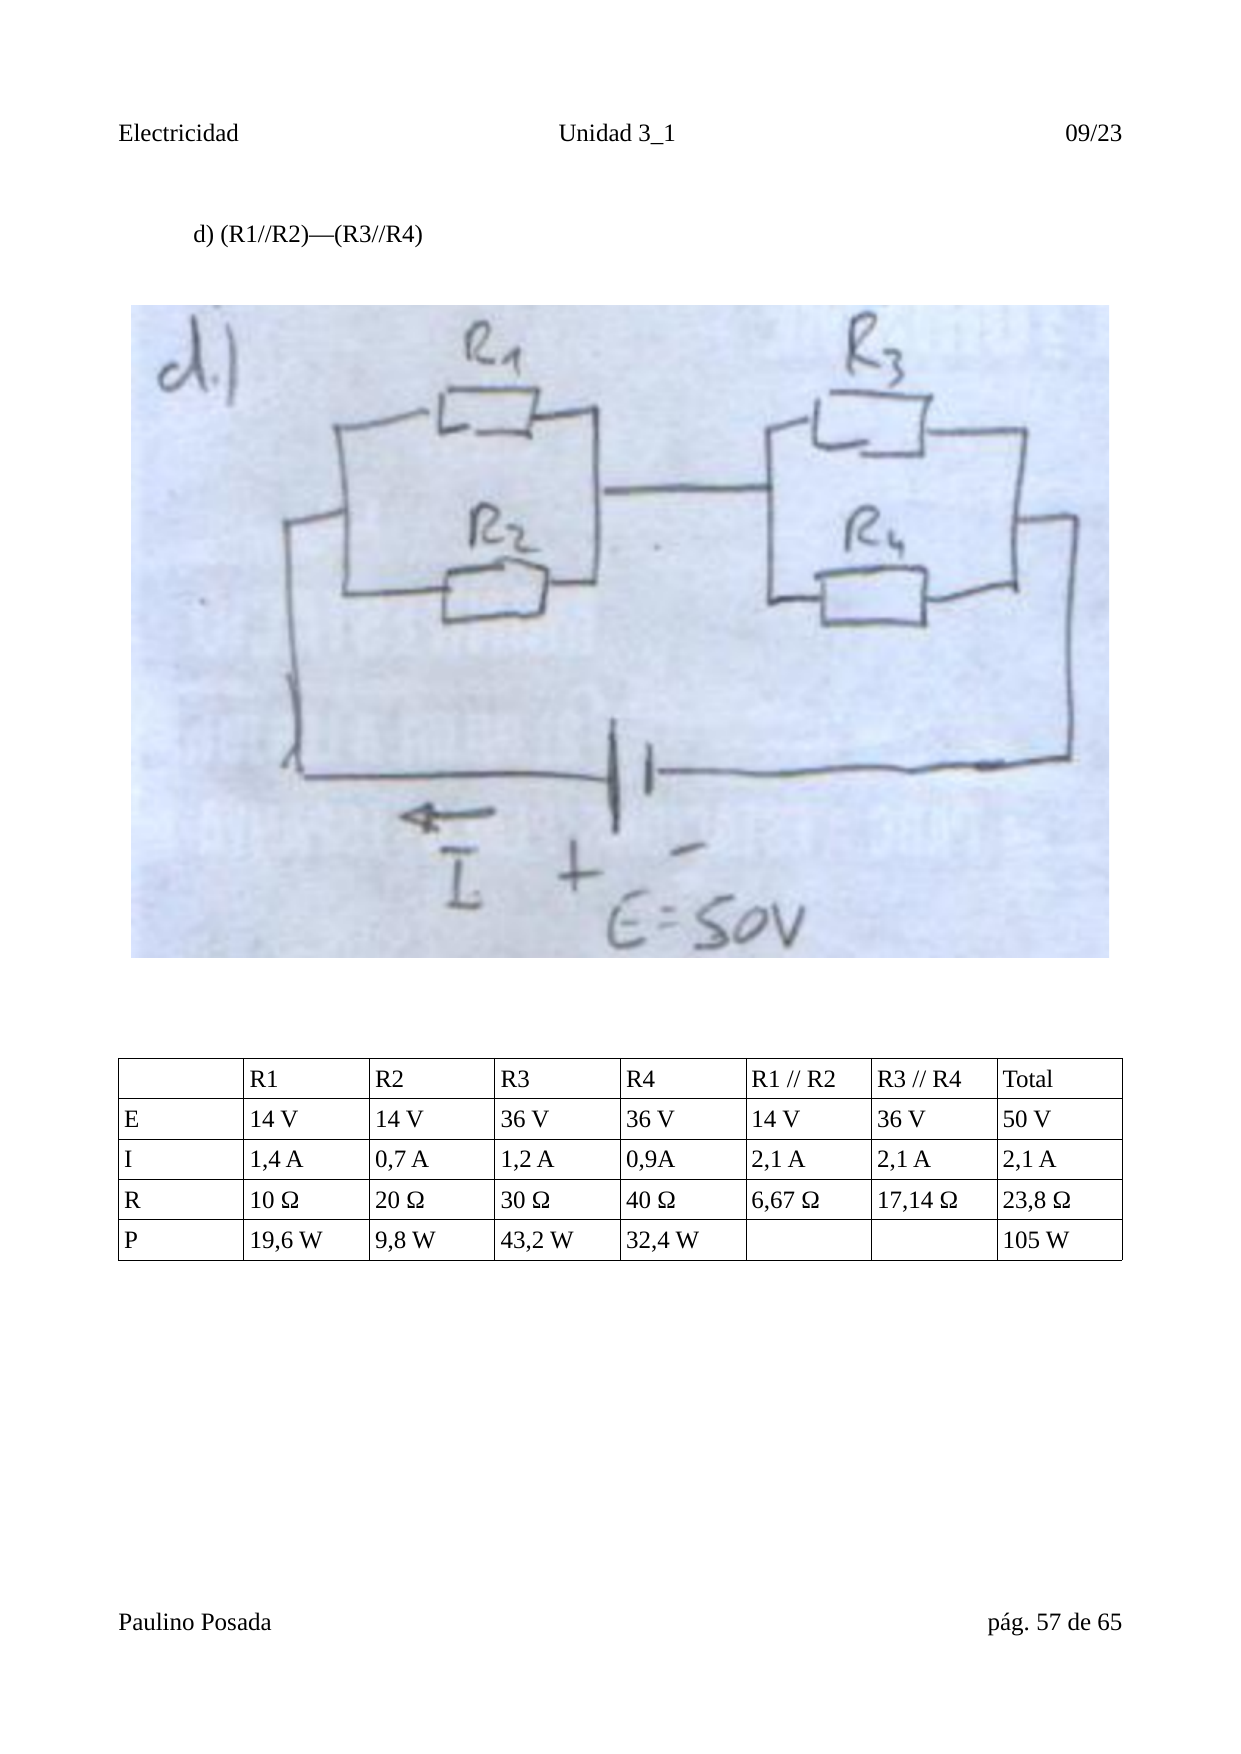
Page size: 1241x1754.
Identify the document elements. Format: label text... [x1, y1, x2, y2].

table_header R1 [244, 1059, 369, 1098]
list d) (R1//R2)—(R3//R4) [156, 219, 1122, 248]
table_cell 6,67 Ω [747, 1180, 871, 1219]
table_cell [747, 1220, 871, 1259]
table_cell 0,9A [621, 1140, 746, 1179]
table_cell P [119, 1220, 243, 1259]
table_cell 36 V [495, 1099, 620, 1138]
table_cell 32,4 W [621, 1220, 746, 1259]
table_cell 9,8 W [370, 1220, 494, 1259]
table_cell 19,6 W [244, 1220, 369, 1259]
table_cell 20 Ω [370, 1180, 494, 1219]
table_cell 10 Ω [244, 1180, 369, 1219]
table_cell 2,1 A [747, 1140, 871, 1179]
table_cell [872, 1220, 997, 1259]
table_header R2 [370, 1059, 494, 1098]
table_header R4 [621, 1059, 746, 1098]
table_header R3 // R4 [872, 1059, 997, 1098]
table_cell R [119, 1180, 243, 1219]
table_cell 2,1 A [872, 1140, 997, 1179]
table_cell 43,2 W [495, 1220, 620, 1259]
table_cell I [119, 1140, 243, 1179]
table_cell 14 V [747, 1099, 871, 1138]
table_cell 30 Ω [495, 1180, 620, 1219]
table_header R1 // R2 [747, 1059, 871, 1098]
table_cell 17,14 Ω [872, 1180, 997, 1219]
picture [131, 305, 1110, 958]
table_cell 36 V [872, 1099, 997, 1138]
table_cell 1,2 A [495, 1140, 620, 1179]
table_header R3 [495, 1059, 620, 1098]
table_cell 2,1 A [998, 1140, 1122, 1179]
table_cell 40 Ω [621, 1180, 746, 1219]
table_header Total [998, 1059, 1122, 1098]
table_cell 50 V [998, 1099, 1122, 1138]
table_cell 14 V [244, 1099, 369, 1138]
table_cell 23,8 Ω [998, 1180, 1122, 1219]
table_header [119, 1059, 243, 1098]
table_cell 1,4 A [244, 1140, 369, 1179]
table_cell E [119, 1099, 243, 1138]
table_cell 14 V [370, 1099, 494, 1138]
table_cell 36 V [621, 1099, 746, 1138]
table_cell 0,7 A [370, 1140, 494, 1179]
table_cell 105 W [998, 1220, 1122, 1259]
